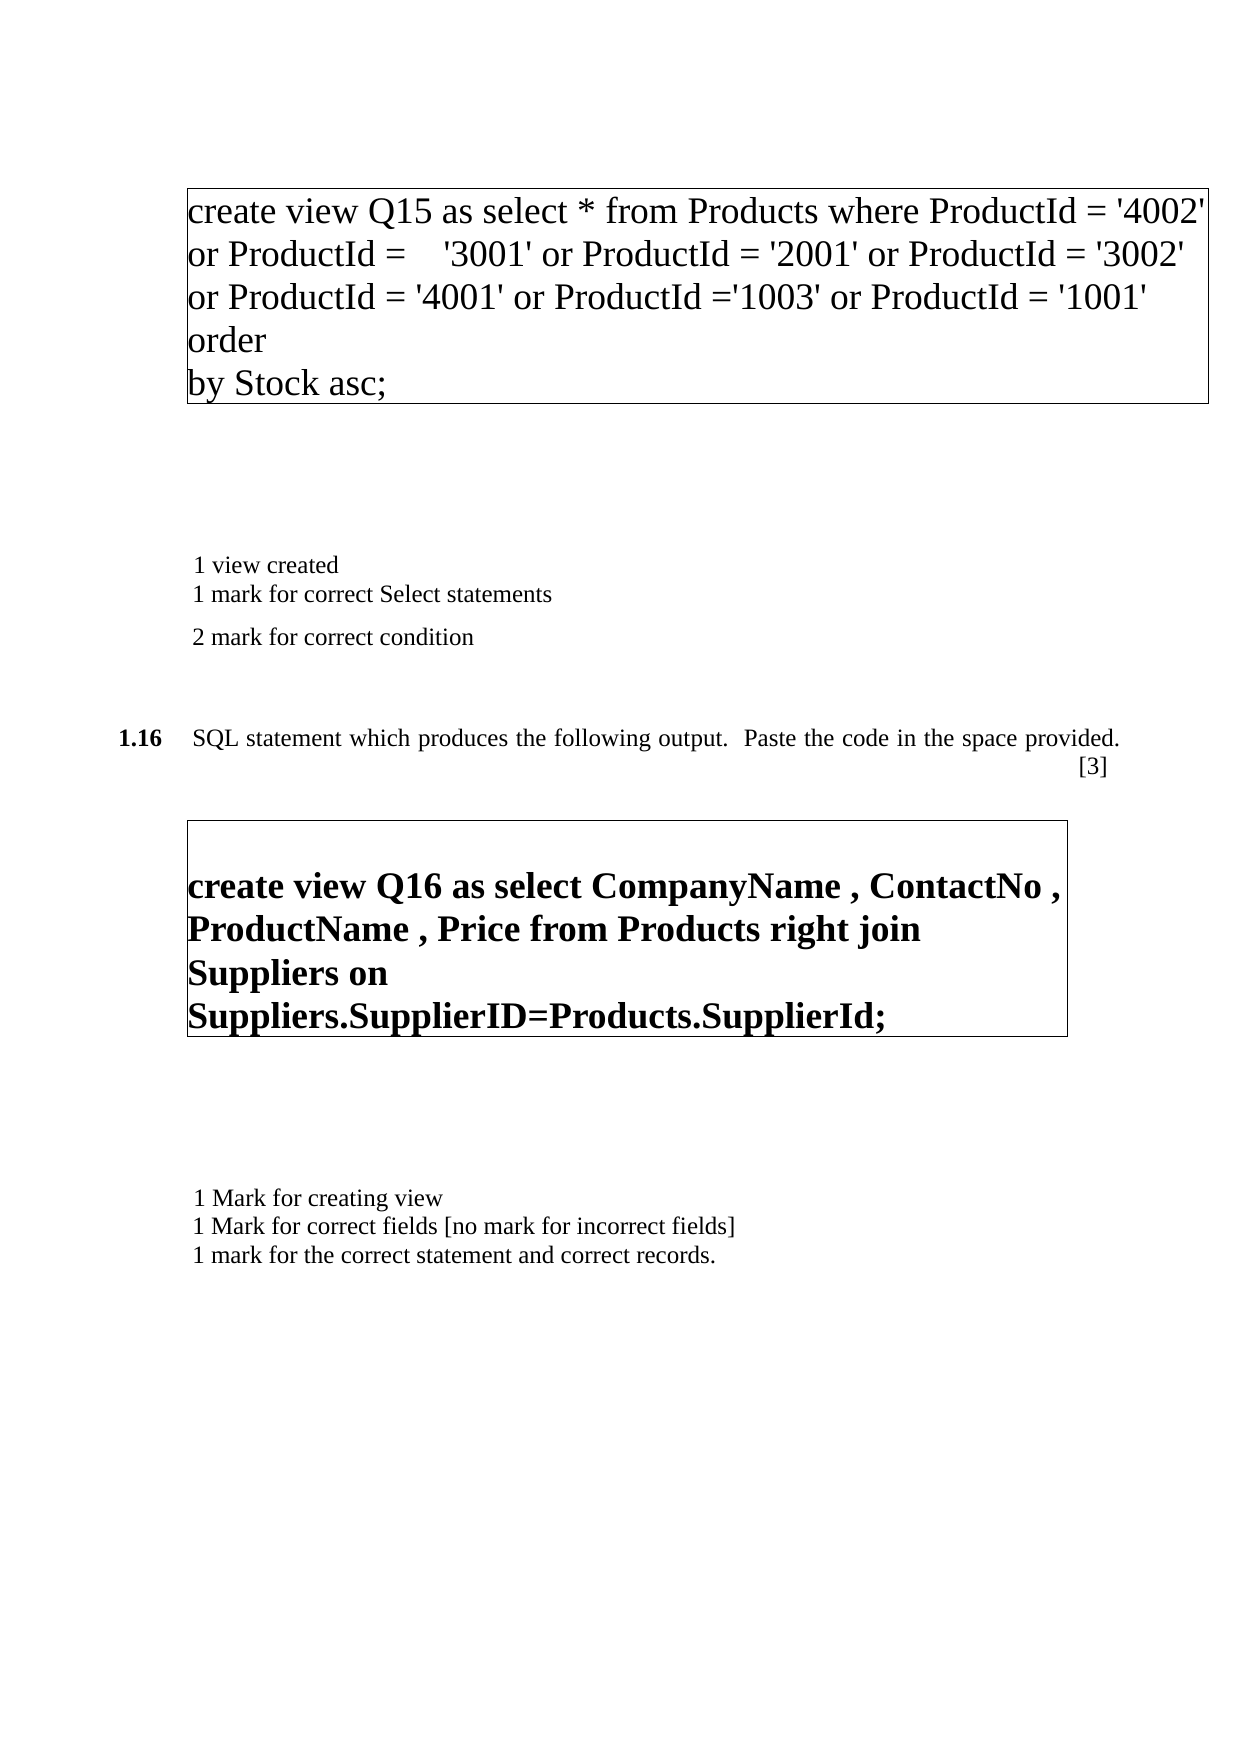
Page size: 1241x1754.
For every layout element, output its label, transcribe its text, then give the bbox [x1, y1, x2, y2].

text 1.16 SQL statement which produces the following output. Paste the code in the space provided. [3] [118, 723, 1122, 780]
text 1 mark for the correct statement and correct records. [118, 1240, 1122, 1269]
text 2 mark for correct condition [118, 622, 1122, 651]
text 1 Mark for creating view [118, 1183, 1122, 1211]
text 1 view created [118, 550, 1122, 579]
text 1 mark for correct Select statements [118, 579, 1122, 608]
text 1 Mark for correct fields [no mark for incorrect fields] [118, 1211, 1122, 1240]
